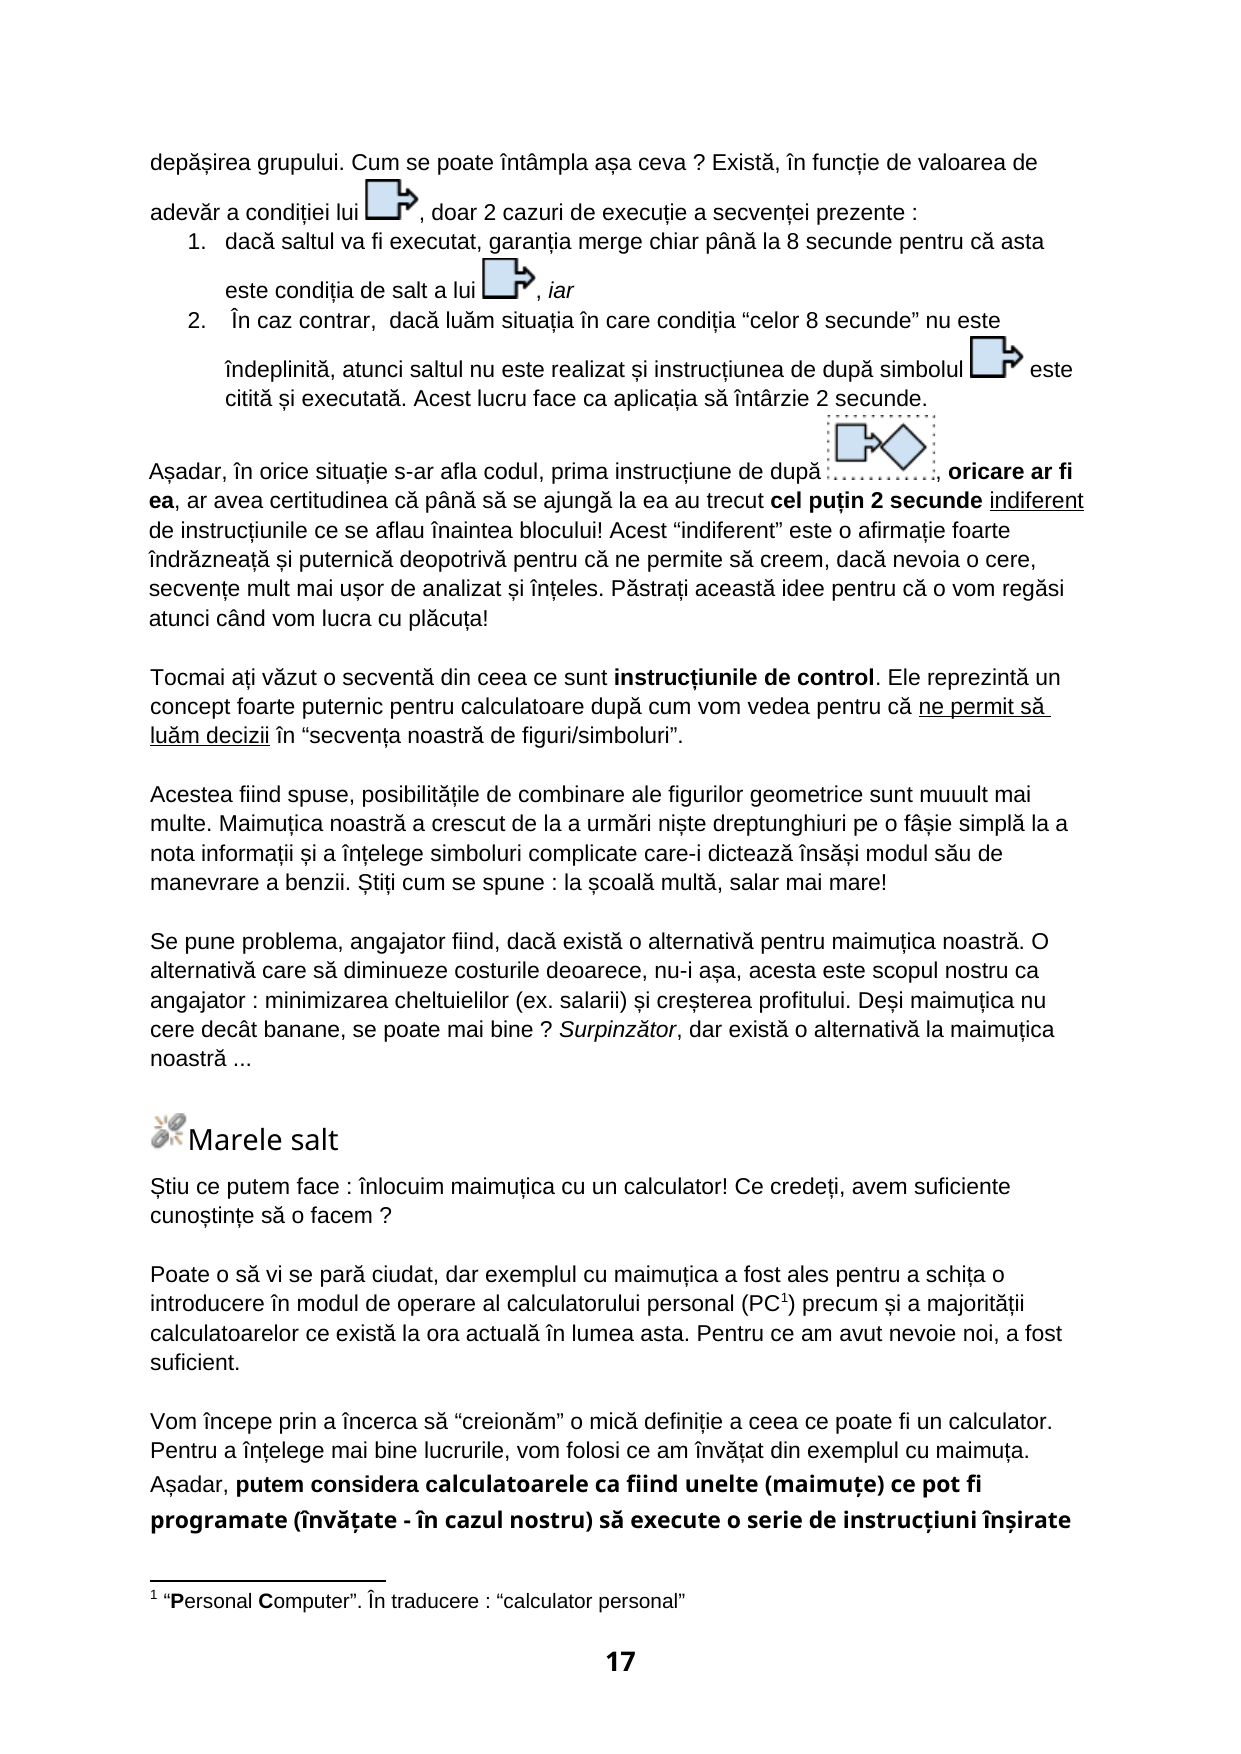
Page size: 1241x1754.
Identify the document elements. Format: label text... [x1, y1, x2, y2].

picture [365, 179, 419, 220]
text Tocmai ați văzut o secventă din ceea ce sunt instrucțiunile de control. Ele reprezintă un concept foarte puternic pentru calculatoare după cum vom vedea pentru că ne permit să luăm decizii în “secvența noastră de figuri/simboluri”. [150, 664, 1091, 749]
list Așadar, în orice situație s-ar afla codul, prima instrucțiune de după , oricare ar fi ea, ar avea certitudinea că până să se ajungă la ea au trecut cel puțin 2 secunde indiferent de instrucțiunile ce se aflau înaintea blocului! Acest “indiferent” este o afirmație foarte îndrăzneață și puternică deopotrivă pentru că ne permite să creem, dacă nevoia o cere, secvențe mult mai ușor de analizat și înțeles. Păstrați această idee pentru că o vom regăsi atunci când vom lucra cu plăcuța! [147, 415, 1091, 631]
list dacă saltul va fi executat, garanția merge chiar până la 8 secunde pentru că asta este condiția de salt a lui , iar [187, 229, 1091, 303]
text depășirea grupului. Cum se poate întâmpla așa ceva ? Există, în funcție de valoarea de adevăr a condiției lui , doar 2 cazuri de execuție a secvenței prezente : [150, 150, 1091, 225]
text “Personal Computer”. În traducere : “calculator personal” [150, 1587, 1091, 1613]
text Poate o să vi se pară ciudat, dar exemplul cu maimuțica a fost ales pentru a schița o introducere în modul de operare al calculatorului personal (PC) precum și a majorității calculatoarelor ce există la ora actuală în lumea asta. Pentru ce am avut nevoie noi, a fost suficient. [150, 1261, 1091, 1375]
list În caz contrar, dacă luăm situația în care condiția “celor 8 secunde” nu este îndeplinită, atunci saltul nu este realizat și instrucțiunea de după simbolul este citită și executată. Acest lucru face ca aplicația să întârzie 2 secunde. [187, 307, 1091, 412]
text Se pune problema, angajator fiind, dacă există o alternativă pentru maimuțica noastră. O alternativă care să diminueze costurile deoarece, nu-i așa, acesta este scopul nostru ca angajator : minimizarea cheltuielilor (ex. salarii) și creșterea profitului. Deși maimuțica nu cere decât banane, se poate mai bine ? Surpinzător, dar există o alternativă la maimuțica noastră ... [150, 929, 1091, 1072]
text Vom începe prin a încerca să “creionăm” o mică definiție a ceea ce poate fi un calculator. Pentru a înțelege mai bine lucrurile, vom folosi ce am învățat din exemplul cu maimuța. Așadar, putem considera calculatoarele ca fiind unelte (maimuțe) ce pot fi programate (învățate - în cazul nostru) să execute o serie de instrucțiuni înșirate [150, 1408, 1091, 1535]
text Acestea fiind spuse, posibilitățile de combinare ale figurilor geometrice sunt muuult mai multe. Maimuțica noastră a crescut de la a urmări niște dreptunghiuri pe o fâșie simplă la a nota informații și a înțelege simboluri complicate care-i dictează însăși modul său de manevrare a benzii. Știți cum se spune : la școală multă, salar mai mare! [150, 782, 1091, 896]
picture [150, 1113, 188, 1151]
picture [482, 258, 536, 299]
picture [827, 415, 936, 480]
subtitle Marele salt [150, 1113, 1091, 1159]
text Știu ce putem face : înlocuim maimuțica cu un calculator! Ce credeți, avem suficiente cunoștințe să o facem ? [150, 1173, 1091, 1228]
picture [970, 336, 1024, 378]
